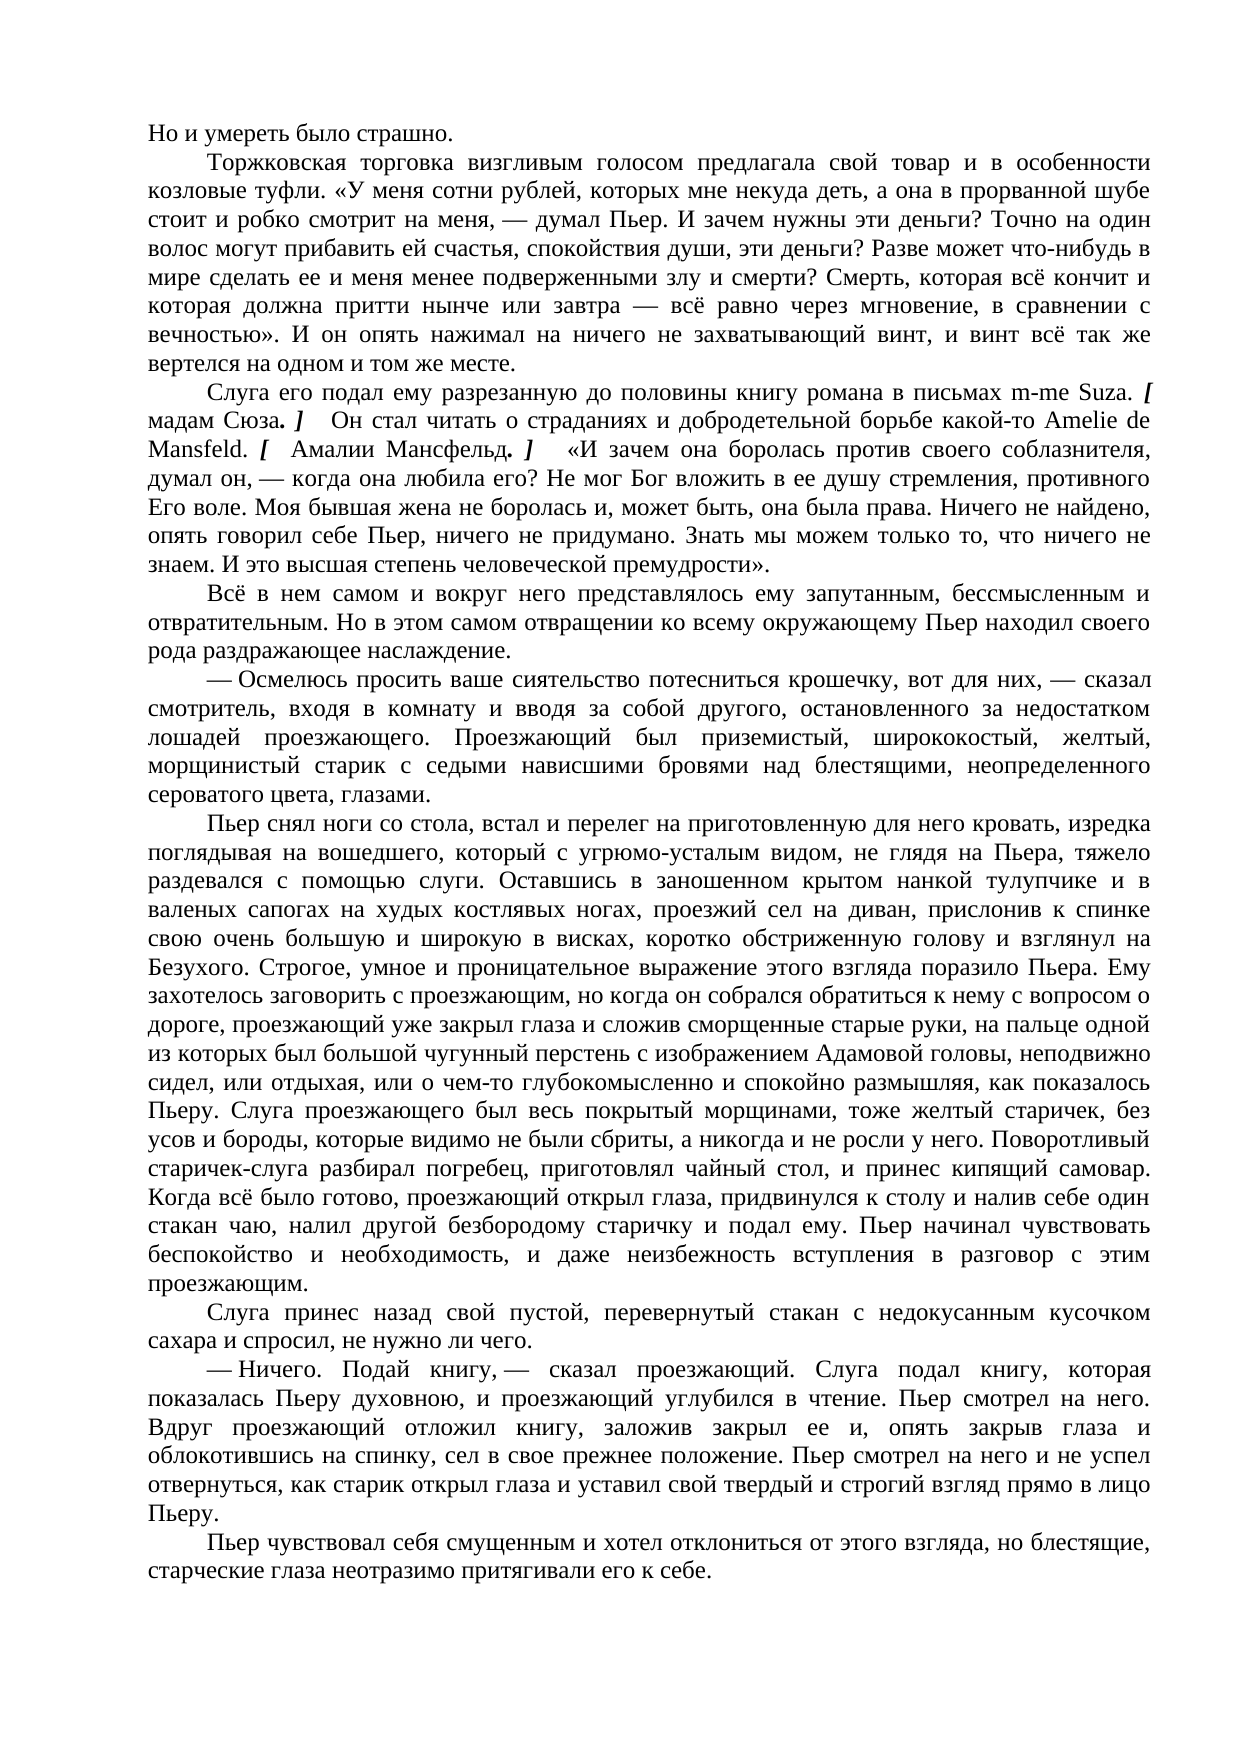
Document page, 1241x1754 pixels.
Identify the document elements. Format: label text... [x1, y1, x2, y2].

text Слуга его подал ему разрезанную до половины книгу романа в письмах m-mе Suza. [ мадам Сюза. ] Он стал читать о страданиях и добродетельной борьбе какой-то Аmelie de Mansfeld. [ Амалии Мансфельд. ] «И зачем она боролась против своего соблазнителя, думал он, — когда она любила его? Не мог Бог вложить в ее душу стремления, противного Его воле. Моя бывшая жена не боролась и, может быть, она была права. Ничего не найдено, опять говорил себе Пьер, ничего не придумано. Знать мы можем только то, что ничего не знаем. И это высшая степень человеческой премудрости». [148, 377, 1152, 578]
text Пьер снял ноги со стола, встал и перелег на приготовленную для него кровать, изредка поглядывая на вошедшего, который с угрюмо-усталым видом, не глядя на Пьера, тяжело раздевался с помощью слуги. Оставшись в заношенном крытом нанкой тулупчике и в валеных сапогах на худых костлявых ногах, проезжий сел на диван, прислонив к спинке свою очень большую и широкую в висках, коротко обстриженную голову и взглянул на Безухого. Строгое, умное и проницательное выражение этого взгляда поразило Пьера. Ему захотелось заговорить с проезжающим, но когда он собрался обратиться к нему с вопросом о дороге, проезжающий уже закрыл глаза и сложив сморщенные старые руки, на пальце одной из которых был большой чугунный перстень с изображением Адамовой головы, неподвижно сидел, или отдыхая, или о чем-то глубокомысленно и спокойно размышляя, как показалось Пьеру. Слуга проезжающего был весь покрытый морщинами, тоже желтый старичек, без усов и бороды, которые видимо не были сбриты, а никогда и не росли у него. Поворотливый старичек-слуга разбирал погребец, приготовлял чайный стол, и принес кипящий самовар. Когда всё было готово, проезжающий открыл глаза, придвинулся к столу и налив себе один стакан чаю, налил другой безбородому старичку и подал ему. Пьер начинал чувствовать беспокойство и необходимость, и даже неизбежность вступления в разговор с этим проезжающим. [148, 808, 1152, 1297]
text Слуга принес назад свой пустой, перевернутый стакан с недокусанным кусочком сахара и спросил, не нужно ли чего. [148, 1297, 1152, 1354]
text — Осмелюсь просить ваше сиятельство потесниться крошечку, вот для них, — сказал смотритель, входя в комнату и вводя за собой другого, остановленного за недостатком лошадей проезжающего. Проезжающий был приземистый, ширококостый, желтый, морщинистый старик с седыми нависшими бровями над блестящими, неопределенного сероватого цвета, глазами. [148, 664, 1152, 808]
text Пьер чувствовал себя смущенным и хотел отклониться от этого взгляда, но блестящие, старческие глаза неотразимо притягивали его к себе. [148, 1527, 1152, 1584]
text Но и умереть было страшно. [148, 118, 1152, 147]
text — Ничего. Подай книгу, — сказал проезжающий. Слуга подал книгу, которая показалась Пьеру духовною, и проезжающий углубился в чтение. Пьер смотрел на него. Вдруг проезжающий отложил книгу, заложив закрыл ее и, опять закрыв глаза и облокотившись на спинку, сел в свое прежнее положение. Пьер смотрел на него и не успел отвернуться, как старик открыл глаза и уставил свой твердый и строгий взгляд прямо в лицо Пьеру. [148, 1354, 1152, 1527]
text Торжковская торговка визгливым голосом предлагала свой товар и в особенности козловые туфли. «У меня сотни рублей, которых мне некуда деть, а она в прорванной шубе стоит и робко смотрит на меня, — думал Пьер. И зачем нужны эти деньги? Точно на один волос могут прибавить ей счастья, спокойствия души, эти деньги? Разве может что-нибудь в мире сделать ее и меня менее подверженными злу и смерти? Смерть, которая всё кончит и которая должна притти нынче или завтра — всё равно через мгновение, в сравнении с вечностью». И он опять нажимал на ничего не захватывающий винт, и винт всё так же вертелся на одном и том же месте. [148, 147, 1152, 377]
text Всё в нем самом и вокруг него представлялось ему запутанным, бессмысленным и отвратительным. Но в этом самом отвращении ко всему окружающему Пьер находил своего рода раздражающее наслаждение. [148, 578, 1152, 664]
